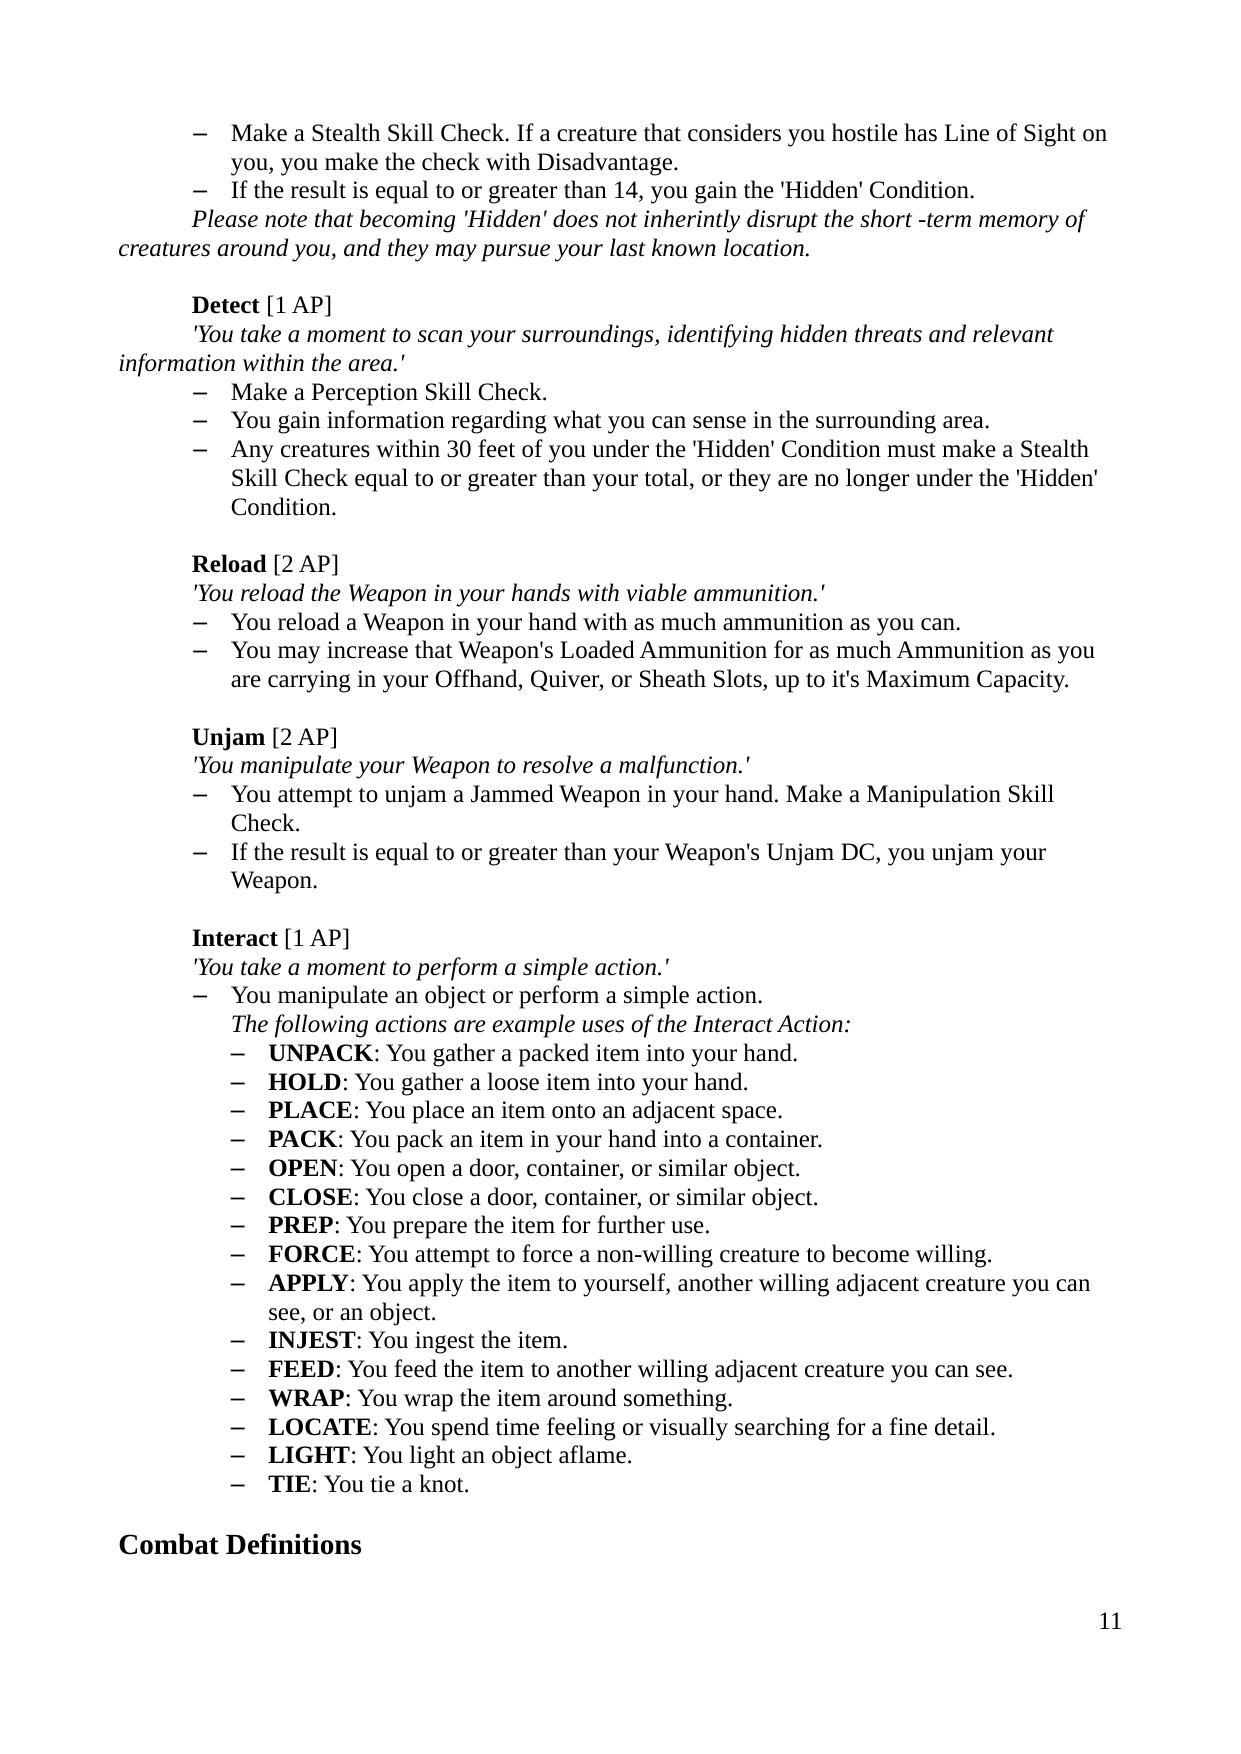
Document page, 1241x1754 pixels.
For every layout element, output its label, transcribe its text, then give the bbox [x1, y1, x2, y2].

list CLOSE: You close a door, container, or similar object. [231, 1182, 1122, 1211]
list You reload a Weapon in your hand with as much ammunition as you can. [193, 607, 1122, 636]
list HOLD: You gather a loose item into your hand. [231, 1067, 1122, 1096]
list APPLY: You apply the item to yourself, another willing adjacent creature you can see, or an object. [231, 1268, 1122, 1326]
text Detect [1 AP] [118, 291, 1122, 319]
list OPEN: You open a door, container, or similar object. [231, 1153, 1122, 1182]
list FEED: You feed the item to another willing adjacent creature you can see. [231, 1354, 1122, 1383]
list PLACE: You place an item onto an adjacent space. [231, 1096, 1122, 1124]
text Unjam [2 AP] [118, 722, 1122, 751]
list PACK: You pack an item in your hand into a container. [231, 1124, 1122, 1153]
text Interact [1 AP] [118, 923, 1122, 952]
list LOCATE: You spend time feeling or visually searching for a fine detail. [231, 1412, 1122, 1441]
list You manipulate an object or perform a simple action. [193, 981, 1122, 1009]
list WRAP: You wrap the item around something. [231, 1383, 1122, 1412]
list UNPACK: You gather a packed item into your hand. [231, 1038, 1122, 1067]
text 'You reload the Weapon in your hands with viable ammunition.' [118, 578, 1122, 607]
list You gain information regarding what you can sense in the surrounding area. [193, 406, 1122, 434]
list The following actions are example uses of the Interact Action: [193, 1009, 1122, 1038]
list INJEST: You ingest the item. [231, 1326, 1122, 1354]
list You may increase that Weapon's Loaded Ammunition for as much Ammunition as you are carrying in your Offhand, Quiver, or Sheath Slots, up to it's Maximum Capacity. [193, 636, 1122, 693]
list If the result is equal to or greater than your Weapon's Unjam DC, you unjam your Weapon. [193, 837, 1122, 894]
list PREP: You prepare the item for further use. [231, 1211, 1122, 1239]
list FORCE: You attempt to force a non-willing creature to become willing. [231, 1239, 1122, 1268]
text 'You take a moment to perform a simple action.' [118, 952, 1122, 981]
list If the result is equal to or greater than 14, you gain the 'Hidden' Condition. [193, 176, 1122, 204]
text Please note that becoming 'Hidden' does not inherintly disrupt the short -term memory of creatures around you, and they may pursue your last known location. [118, 204, 1122, 262]
list Any creatures within 30 feet of you under the 'Hidden' Condition must make a Stealth Skill Check equal to or greater than your total, or they are no longer under the 'Hidden' Condition. [193, 434, 1122, 521]
list TIE: You tie a knot. [231, 1469, 1122, 1498]
text Combat Definitions [118, 1527, 1122, 1560]
list LIGHT: You light an object aflame. [231, 1441, 1122, 1469]
text Reload [2 AP] [118, 549, 1122, 578]
list You attempt to unjam a Jammed Weapon in your hand. Make a Manipulation Skill Check. [193, 779, 1122, 837]
list Make a Perception Skill Check. [193, 377, 1122, 406]
list Make a Stealth Skill Check. If a creature that considers you hostile has Line of Sight on you, you make the check with Disadvantage. [193, 118, 1122, 176]
text 'You manipulate your Weapon to resolve a malfunction.' [118, 751, 1122, 779]
text 'You take a moment to scan your surroundings, identifying hidden threats and relevant information within the area.' [118, 319, 1122, 377]
